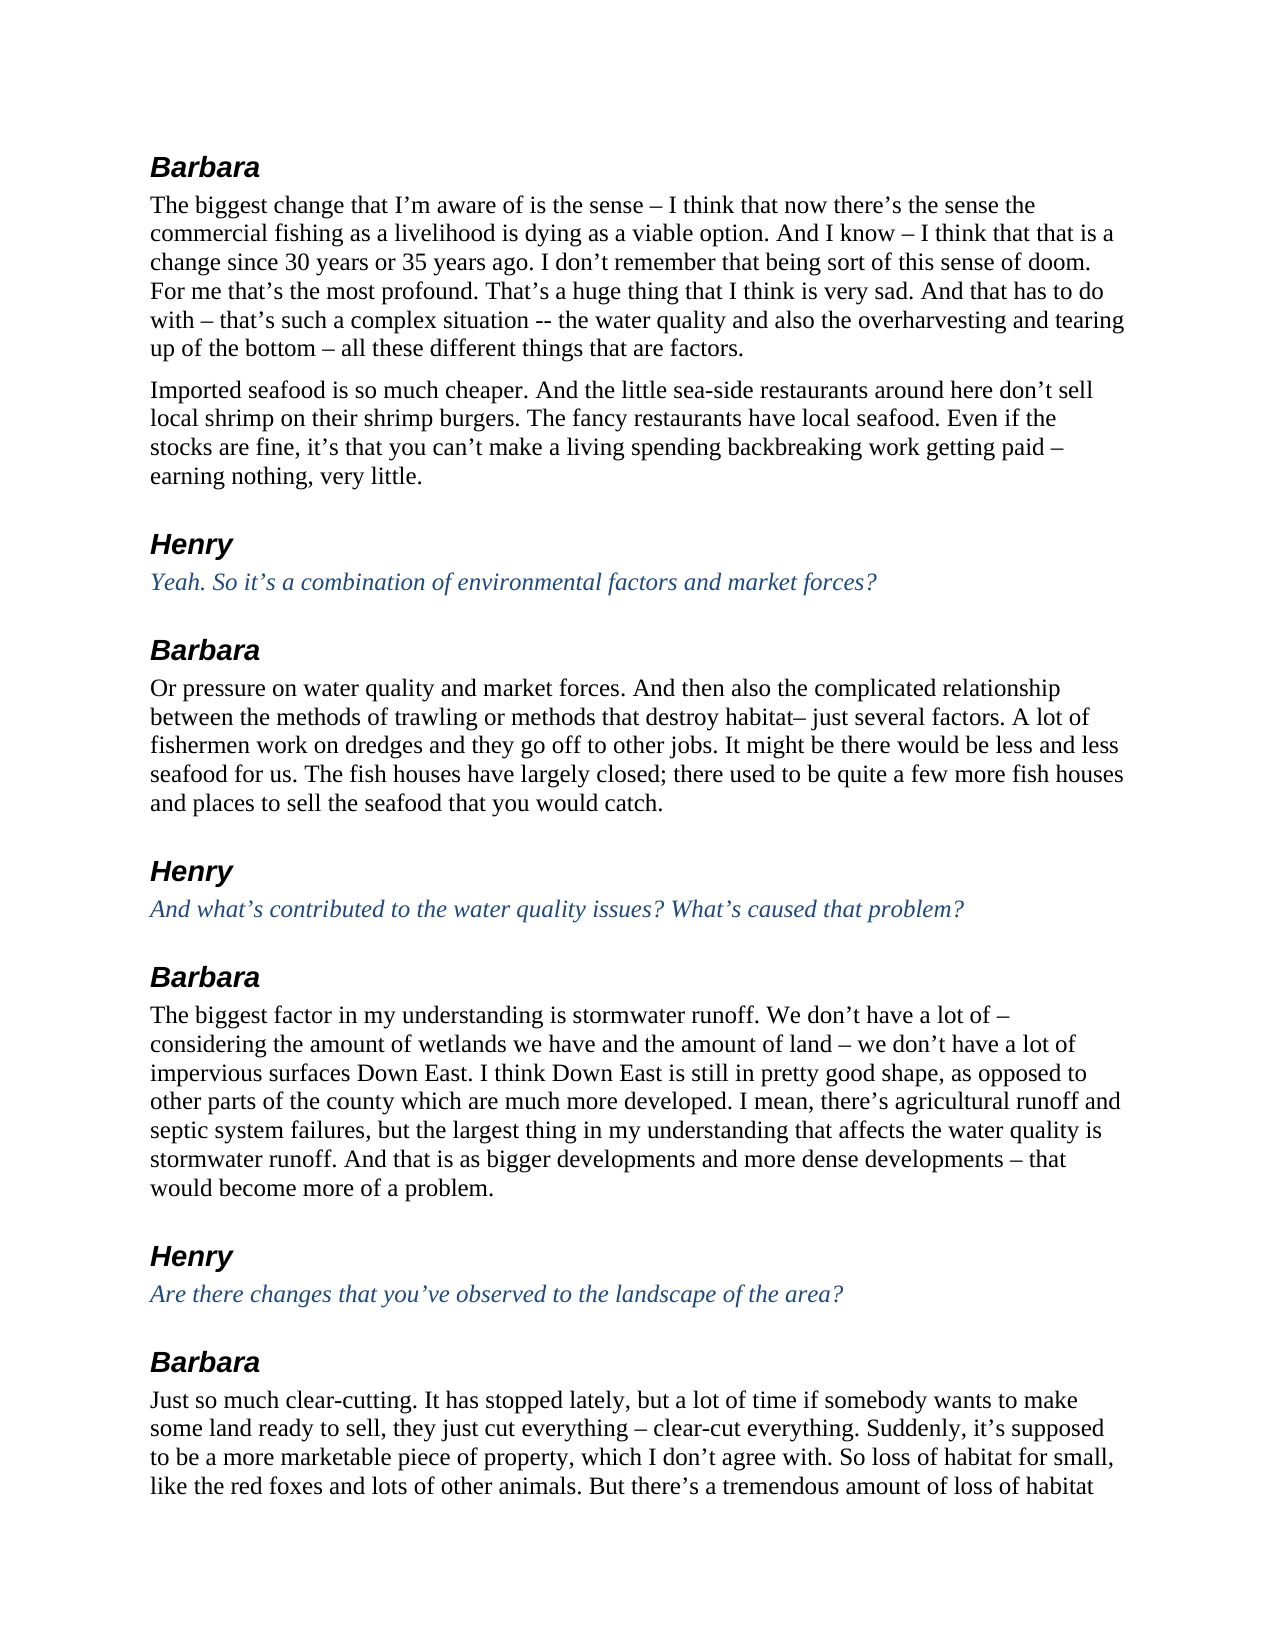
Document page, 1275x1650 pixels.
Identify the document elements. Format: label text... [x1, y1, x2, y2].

subtitle Barbara [150, 150, 1125, 183]
text The biggest factor in my understanding is stormwater runoff. We don’t have a lot of – considering the amount of wetlands we have and the amount of land – we don’t have a lot of impervious surfaces Down East. I think Down East is still in pretty good shape, as opposed to other parts of the county which are much more developed. I mean, there’s agricultural runoff and septic system failures, but the largest thing in my understanding that affects the water quality is stormwater runoff. And that is as bigger developments and more dense developments – that would become more of a problem. [150, 1000, 1125, 1201]
subtitle Henry [150, 854, 1125, 888]
text Just so much clear-cutting. It has stopped lately, but a lot of time if somebody wants to make some land ready to sell, they just cut everything – clear-cut everything. Suddenly, it’s supposed to be a more marketable piece of property, which I don’t agree with. So loss of habitat for small, like the red foxes and lots of other animals. But there’s a tremendous amount of loss of habitat [150, 1385, 1125, 1500]
text Are there changes that you’ve observed to the landscape of the area? [150, 1279, 1125, 1307]
text The biggest change that I’m aware of is the sense – I think that now there’s the sense the commercial fishing as a livelihood is dying as a viable option. And I know – I think that that is a change since 30 years or 35 years ago. I don’t remember that being sort of this sense of doom. For me that’s the most profound. That’s a huge thing that I think is very sad. And that has to do with – that’s such a complex situation -- the water quality and also the overharvesting and tearing up of the bottom – all these different things that are factors. [150, 190, 1125, 362]
text And what’s contributed to the water quality issues? What’s caused that problem? [150, 894, 1125, 923]
subtitle Henry [150, 1239, 1125, 1272]
subtitle Henry [150, 527, 1125, 561]
subtitle Barbara [150, 1345, 1125, 1378]
text Or pressure on water quality and market forces. And then also the complicated relationship between the methods of trawling or methods that destroy habitat– just several factors. A lot of fishermen work on dredges and they go off to other jobs. It might be there would be less and less seafood for us. The fish houses have largely closed; there used to be quite a few more fish houses and places to sell the seafood that you would catch. [150, 673, 1125, 817]
text Yeah. So it’s a combination of environmental factors and market forces? [150, 567, 1125, 596]
subtitle Barbara [150, 960, 1125, 994]
subtitle Barbara [150, 633, 1125, 667]
text Imported seafood is so much cheaper. And the little sea-side restaurants around here don’t sell local shrimp on their shrimp burgers. The fancy restaurants have local seafood. Even if the stocks are fine, it’s that you can’t make a living spending backbreaking work getting paid – earning nothing, very little. [150, 375, 1125, 490]
